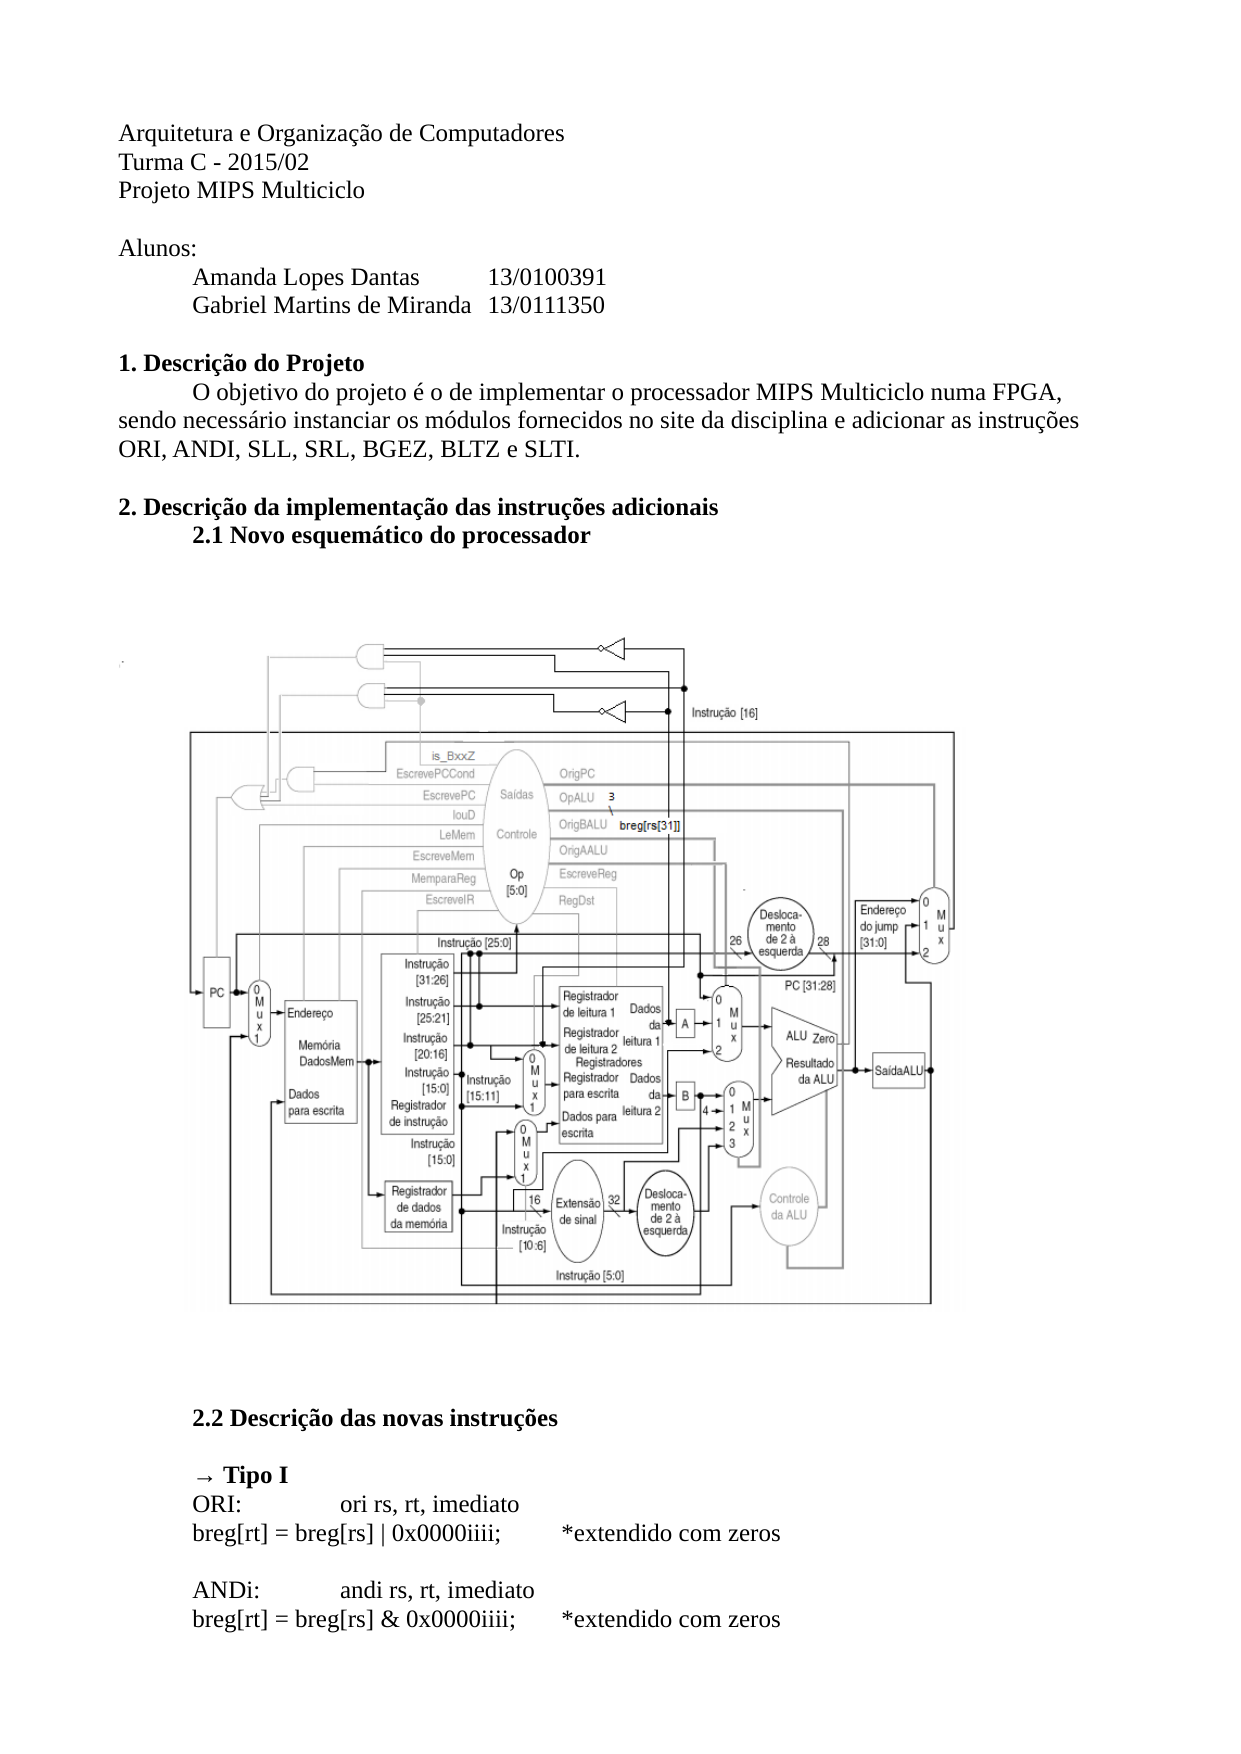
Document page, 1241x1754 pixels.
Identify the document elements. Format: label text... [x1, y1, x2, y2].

text breg[rt] = breg[rs] & 0x0000iiii; *extendido com zeros [118, 1604, 1122, 1633]
picture [118, 606, 1123, 1403]
text Gabriel Martins de Miranda 13/0111350 [118, 291, 1122, 319]
text ANDi: andi rs, rt, imediato [118, 1575, 1122, 1604]
text Amanda Lopes Dantas 13/0100391 [118, 262, 1122, 291]
text 1. Descrição do Projeto [118, 348, 1122, 377]
text → Tipo I [118, 1460, 1122, 1489]
text breg[rt] = breg[rs] | 0x0000iiii; *extendido com zeros [118, 1518, 1122, 1546]
text ORI: ori rs, rt, imediato [118, 1489, 1122, 1518]
text O objetivo do projeto é o de implementar o processador MIPS Multiciclo numa FPGA, sendo necessário instanciar os módulos fornecidos no site da disciplina e adicionar as instruções ORI, ANDI, SLL, SRL, BGEZ, BLTZ e SLTI. [118, 377, 1122, 463]
text Alunos: [118, 233, 1122, 262]
text 2.2 Descrição das novas instruções [118, 1403, 1122, 1431]
text 2. Descrição da implementação das instruções adicionais [118, 492, 1122, 521]
text Arquitetura e Organização de Computadores [118, 118, 1122, 147]
text Turma C - 2015/02 [118, 147, 1122, 176]
text Projeto MIPS Multiciclo [118, 176, 1122, 204]
text 2.1 Novo esquemático do processador [118, 521, 1122, 549]
